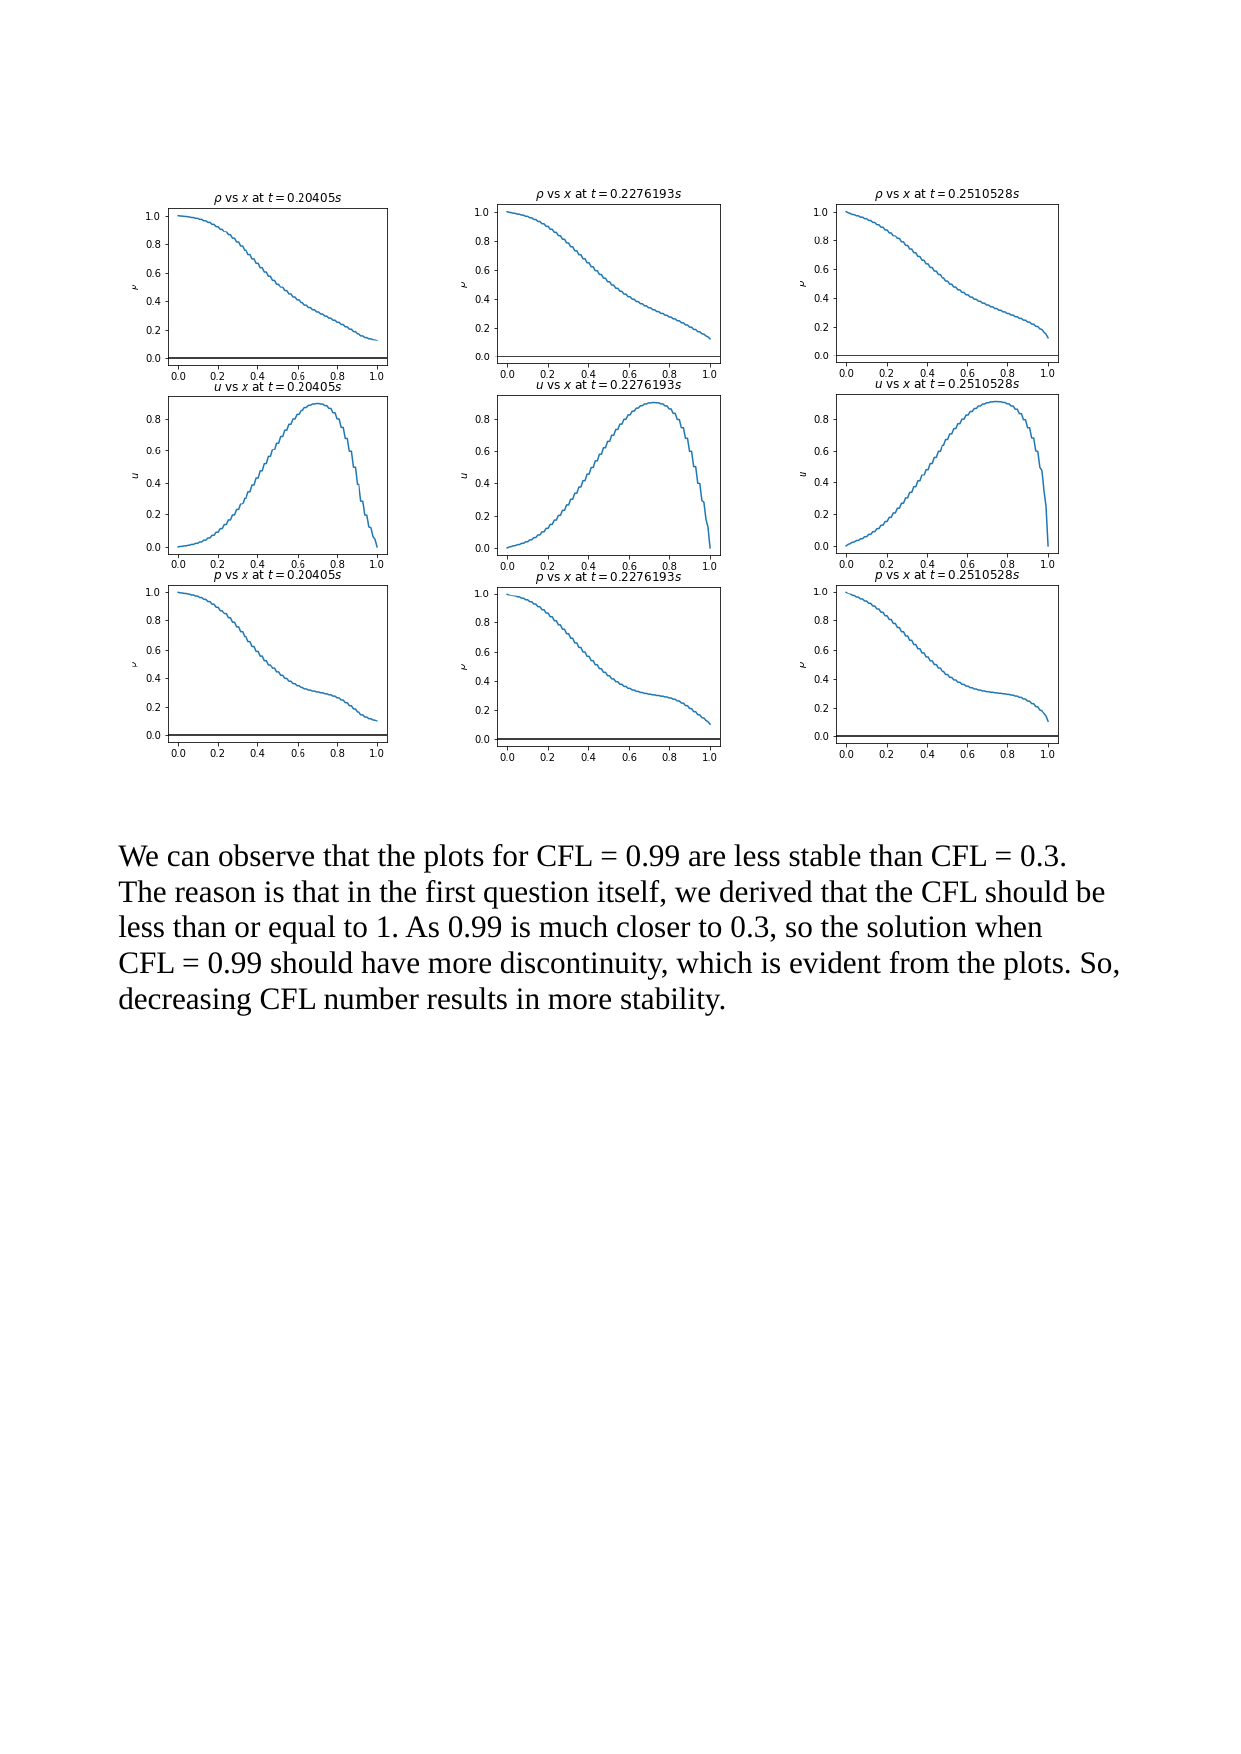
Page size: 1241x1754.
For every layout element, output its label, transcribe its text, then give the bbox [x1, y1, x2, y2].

picture [461, 118, 748, 835]
picture [800, 118, 1086, 832]
picture [132, 123, 415, 830]
text CFL = 0.99 should have more discontinuity, which is evident from the plots. So, decreasing CFL number results in more stability. [118, 945, 1122, 1017]
text We can observe that the plots for CFL = 0.99 are less stable than CFL = 0.3. The reason is that in the first question itself, we derived that the CFL should be less than or equal to 1. As 0.99 is much closer to 0.3, so the solution when [118, 837, 1122, 945]
